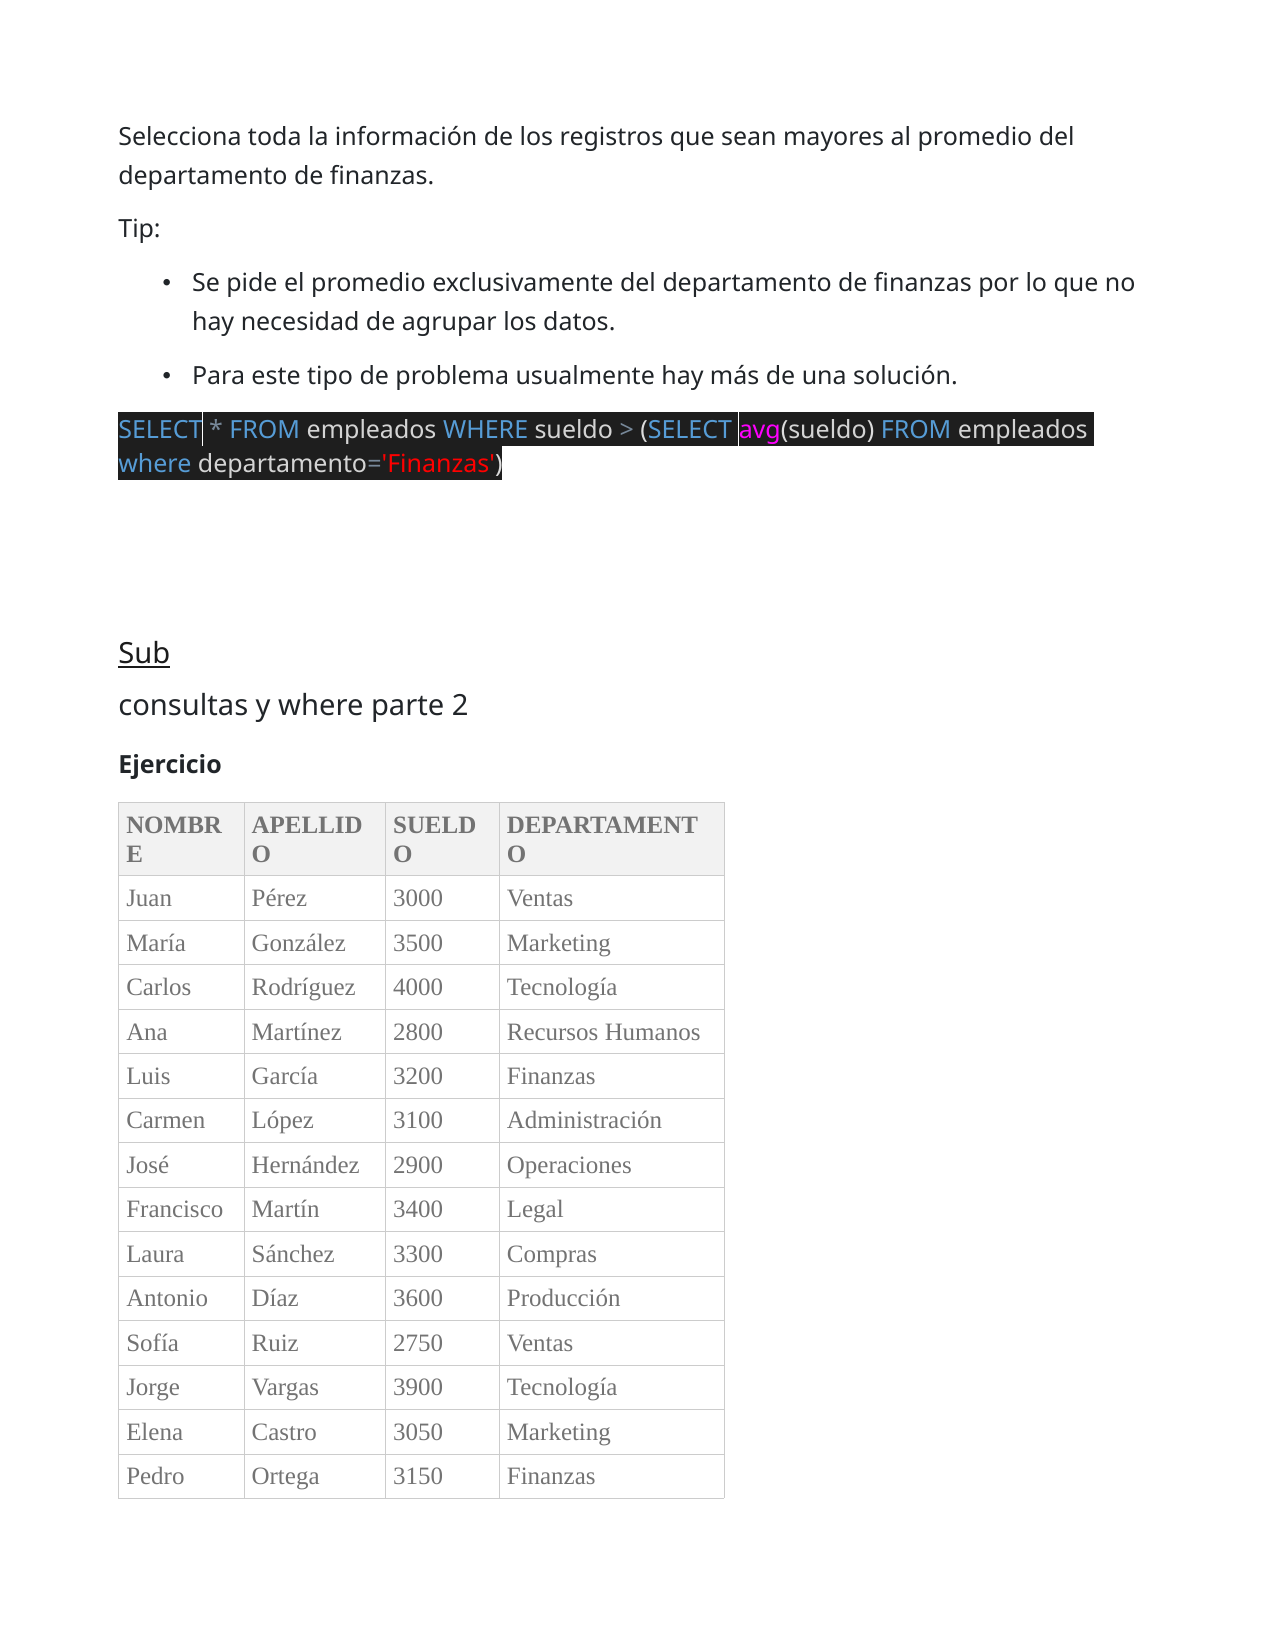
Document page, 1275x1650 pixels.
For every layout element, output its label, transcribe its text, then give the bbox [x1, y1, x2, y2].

table_cell María [119, 921, 244, 964]
table_cell Antonio [119, 1277, 244, 1320]
table_cell Administración [500, 1099, 724, 1142]
table_cell Finanzas [500, 1455, 724, 1498]
table_cell Legal [500, 1188, 724, 1231]
table_cell Sánchez [245, 1232, 385, 1276]
table_cell Martínez [245, 1010, 385, 1053]
text SELECT * FROM empleados WHERE sueldo > (SELECT avg(sueldo) FROM empleados where departamento='Finanzas') [118, 411, 1157, 480]
table_cell Rodríguez [245, 965, 385, 1009]
subtitle Ejercicio [118, 747, 1157, 781]
table_cell Producción [500, 1277, 724, 1320]
subtitle consultas y where parte 2 [118, 684, 1157, 724]
table_cell Luis [119, 1054, 244, 1098]
table_cell García [245, 1054, 385, 1098]
table_cell Carlos [119, 965, 244, 1009]
table_cell Finanzas [500, 1054, 724, 1098]
table_cell Pedro [119, 1455, 244, 1498]
table_cell Ventas [500, 876, 724, 920]
list Para este tipo de problema usualmente hay más de una solución. [162, 358, 1157, 392]
table_header DEPARTAMENTO [500, 803, 724, 875]
table_cell Ruiz [245, 1321, 385, 1364]
table_cell 3050 [386, 1410, 499, 1453]
table_cell López [245, 1099, 385, 1142]
table_cell Pérez [245, 876, 385, 920]
table_cell Díaz [245, 1277, 385, 1320]
table_cell 4000 [386, 965, 499, 1009]
text Selecciona toda la información de los registros que sean mayores al promedio del departamento de finanzas. [118, 118, 1157, 191]
table_header NOMBRE [119, 803, 244, 875]
table_header APELLIDO [245, 803, 385, 875]
table_cell González [245, 921, 385, 964]
table_cell 3150 [386, 1455, 499, 1498]
text Tip: [118, 211, 1157, 245]
table_cell 3000 [386, 876, 499, 920]
table_cell Tecnología [500, 1366, 724, 1409]
table_cell Jorge [119, 1366, 244, 1409]
table_cell Juan [119, 876, 244, 920]
table_cell Tecnología [500, 965, 724, 1009]
table_cell 3600 [386, 1277, 499, 1320]
table_cell 3500 [386, 921, 499, 964]
table_cell 3900 [386, 1366, 499, 1409]
table_cell Hernández [245, 1143, 385, 1187]
table_cell Francisco [119, 1188, 244, 1231]
table_cell 3200 [386, 1054, 499, 1098]
table_cell 3400 [386, 1188, 499, 1231]
table_cell Vargas [245, 1366, 385, 1409]
table_cell José [119, 1143, 244, 1187]
table_cell Compras [500, 1232, 724, 1276]
table_cell Elena [119, 1410, 244, 1453]
table_cell 2750 [386, 1321, 499, 1364]
table_cell Marketing [500, 1410, 724, 1453]
table_cell 2900 [386, 1143, 499, 1187]
table_cell Laura [119, 1232, 244, 1276]
table_cell Ortega [245, 1455, 385, 1498]
subtitle Sub [118, 632, 1157, 672]
table_cell Sofía [119, 1321, 244, 1364]
list Se pide el promedio exclusivamente del departamento de finanzas por lo que no hay necesidad de agrupar los datos. [162, 265, 1157, 338]
table_cell 3100 [386, 1099, 499, 1142]
table_cell Carmen [119, 1099, 244, 1142]
table_cell Ventas [500, 1321, 724, 1364]
table_cell Ana [119, 1010, 244, 1053]
table_cell Marketing [500, 921, 724, 964]
table_cell Martín [245, 1188, 385, 1231]
table_cell Operaciones [500, 1143, 724, 1187]
table_cell 3300 [386, 1232, 499, 1276]
table_cell Recursos Humanos [500, 1010, 724, 1053]
table_header SUELDO [386, 803, 499, 875]
table_cell Castro [245, 1410, 385, 1453]
table_cell 2800 [386, 1010, 499, 1053]
